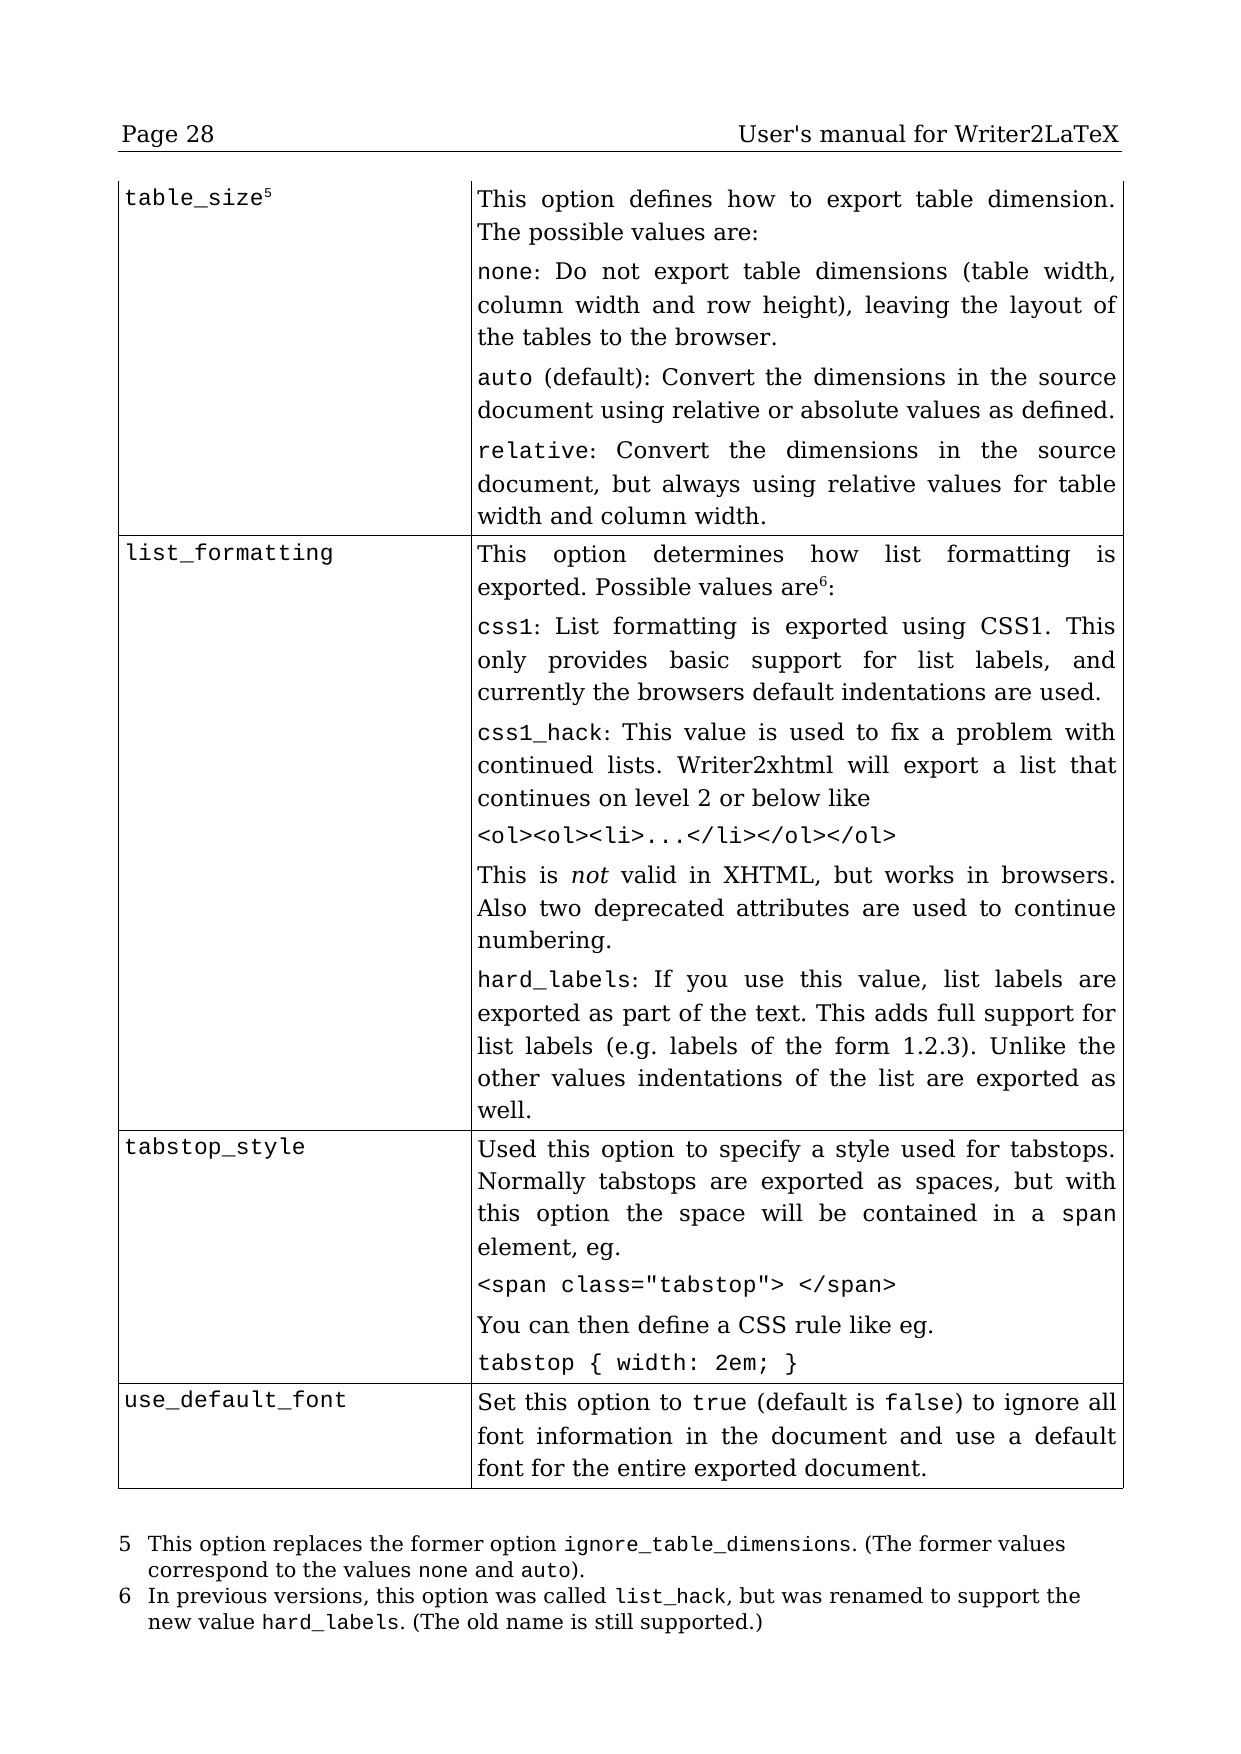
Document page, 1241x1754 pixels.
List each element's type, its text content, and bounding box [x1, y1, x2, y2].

table_cell tabstop_style [119, 1131, 471, 1383]
table_cell Used this option to specify a style used for tabstops. Normally tabstops are exported as spaces, but with this option the space will be contained in a span element, eg. <span class="tabstop"> </span> You can then define a CSS rule like eg. tabstop { width: 2em; } [472, 1131, 1123, 1383]
table_cell This option defines how to export table dimension. The possible values are: none: Do not export table dimensions (table width, column width and row height), leaving the layout of the tables to the browser. auto (default): Convert the dimensions in the source document using relative or absolute values as defined. relative: Convert the dimensions in the source document, but always using relative values for table width and column width. [472, 181, 1123, 535]
table_cell use_default_font [119, 1384, 471, 1488]
table_cell table_size [119, 181, 471, 535]
table_cell Set this option to true (default is false) to ignore all font information in the document and use a default font for the entire exported document. [472, 1384, 1123, 1488]
table_cell This option determines how list formatting is exported. Possible values are: css1: List formatting is exported using CSS1. This only provides basic support for list labels, and currently the browsers default indentations are used. css1_hack: This value is used to fix a problem with continued lists. Writer2xhtml will export a list that continues on level 2 or below like <ol><ol><li>...</li></ol></ol> This is not valid in XHTML, but works in browsers. Also two deprecated attributes are used to continue numbering. hard_labels: If you use this value, list labels are exported as part of the text. This adds full support for list labels (e.g. labels of the form 1.2.3). Unlike the other values indentations of the list are exported as well. [472, 536, 1123, 1130]
table_cell list_formatting [119, 536, 471, 1130]
